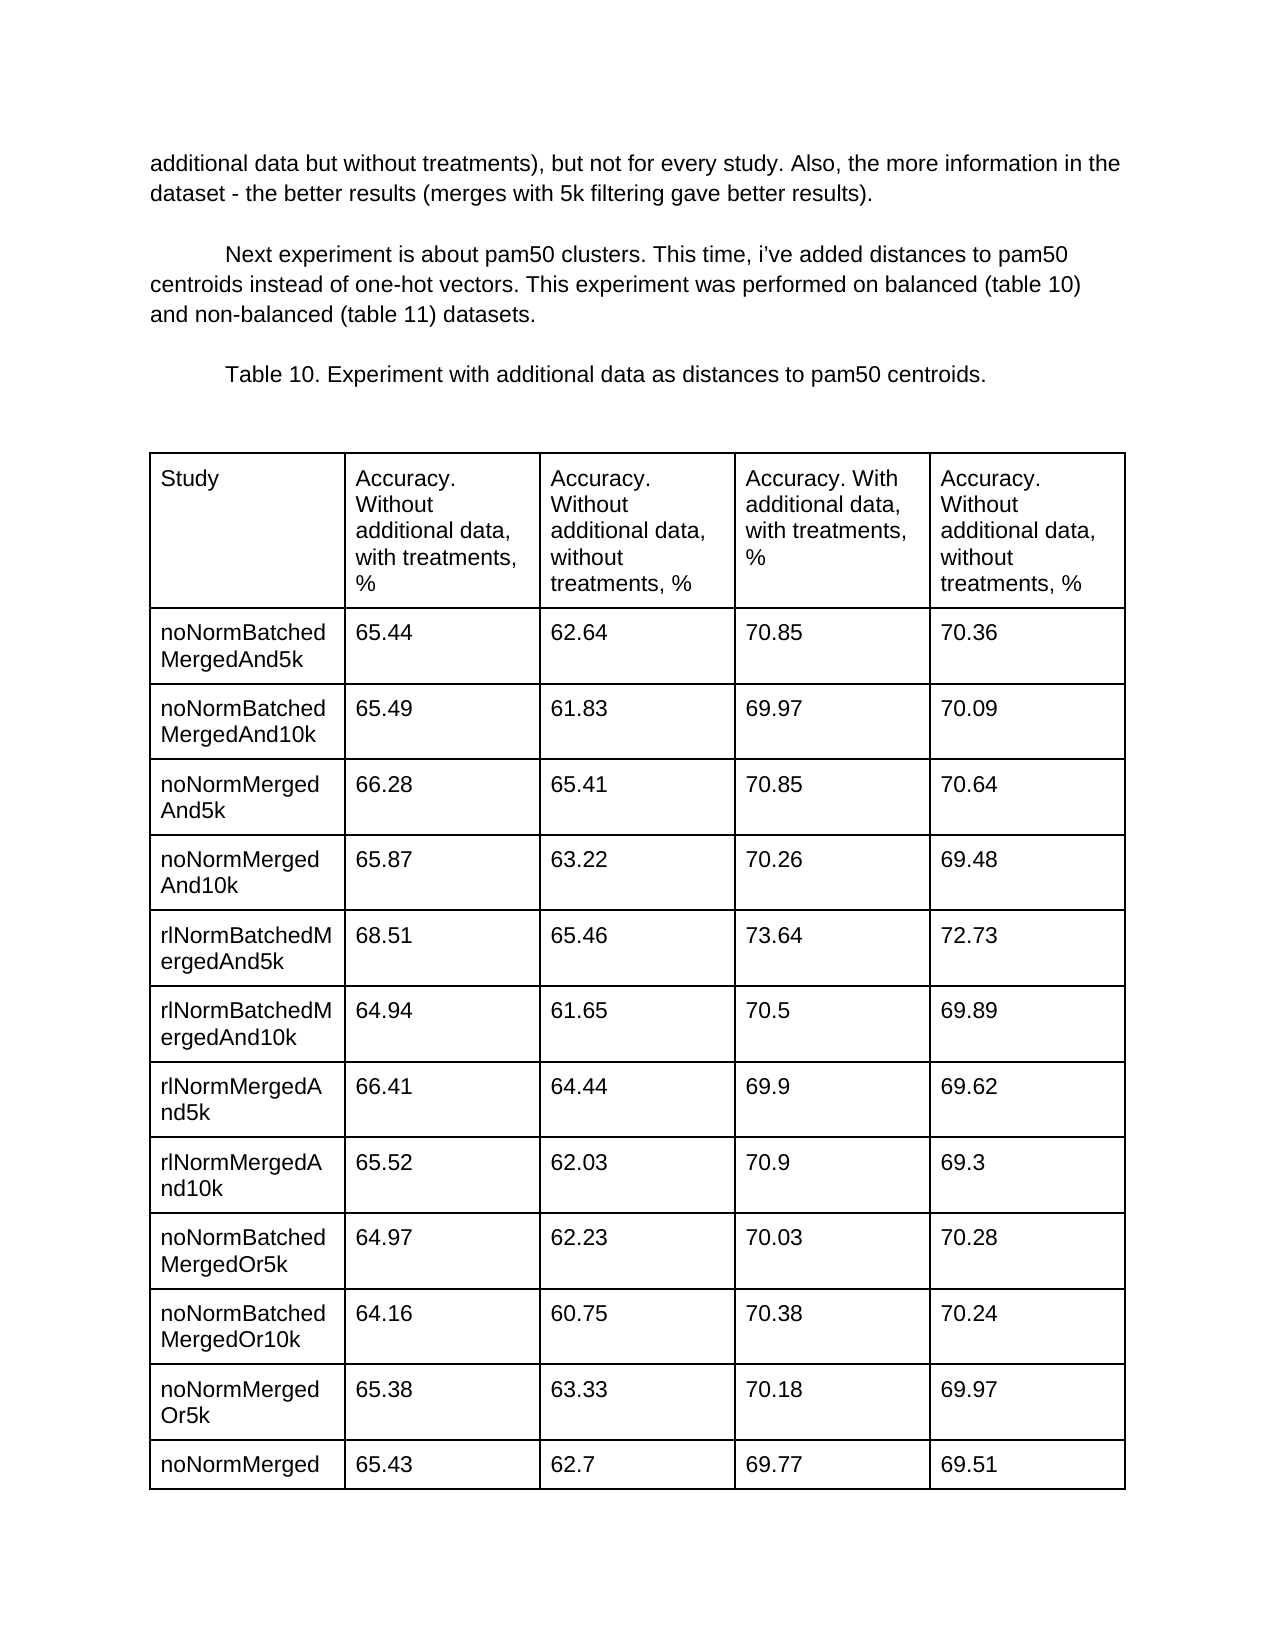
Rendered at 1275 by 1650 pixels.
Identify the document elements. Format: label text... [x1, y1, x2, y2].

table_header Accuracy. Without additional data, without treatments, % [931, 454, 1124, 607]
table_cell 65.46 [541, 911, 734, 985]
table_cell 70.24 [931, 1290, 1124, 1363]
text additional data but without treatments), but not for every study. Also, the more information in the dataset - the better results (merges with 5k filtering gave better results). [150, 150, 1125, 207]
table_cell 70.26 [736, 836, 929, 909]
table_cell 61.83 [541, 685, 734, 758]
table_cell 70.28 [931, 1214, 1124, 1287]
table_cell 68.51 [346, 911, 539, 985]
table_cell 70.85 [736, 609, 929, 682]
table_cell noNormMergedAnd5k [151, 760, 344, 834]
table_cell 66.28 [346, 760, 539, 834]
table_cell 69.89 [931, 987, 1124, 1061]
table_cell 60.75 [541, 1290, 734, 1363]
table_cell 69.97 [736, 685, 929, 758]
table_cell 69.97 [931, 1365, 1124, 1439]
table_cell 69.9 [736, 1063, 929, 1136]
table_cell 64.44 [541, 1063, 734, 1136]
table_cell 70.38 [736, 1290, 929, 1363]
table_cell 69.51 [931, 1441, 1124, 1488]
table_cell 64.97 [346, 1214, 539, 1287]
table_cell 70.36 [931, 609, 1124, 682]
table_cell 62.7 [541, 1441, 734, 1488]
table_cell noNormBatchedMergedAnd10k [151, 685, 344, 758]
table_cell noNormBatchedMergedAnd5k [151, 609, 344, 682]
table_cell 65.41 [541, 760, 734, 834]
table_cell 66.41 [346, 1063, 539, 1136]
table_cell noNormMerged [151, 1441, 344, 1488]
table_cell 65.52 [346, 1138, 539, 1212]
table_cell 65.38 [346, 1365, 539, 1439]
table_cell 70.18 [736, 1365, 929, 1439]
table_cell 64.16 [346, 1290, 539, 1363]
table_cell noNormMergedAnd10k [151, 836, 344, 909]
table_cell 65.49 [346, 685, 539, 758]
table_header Accuracy. With additional data, with treatments, % [736, 454, 929, 607]
text Next experiment is about pam50 clusters. This time, i’ve added distances to pam50 centroids instead of one-hot vectors. This experiment was performed on balanced (table 10) and non-balanced (table 11) datasets. [150, 241, 1125, 327]
table_cell 62.23 [541, 1214, 734, 1287]
table_cell 65.44 [346, 609, 539, 682]
table_cell noNormBatchedMergedOr10k [151, 1290, 344, 1363]
table_header Accuracy. Without additional data, without treatments, % [541, 454, 734, 607]
table_cell noNormMergedOr5k [151, 1365, 344, 1439]
table_header Accuracy. Without additional data, with treatments, % [346, 454, 539, 607]
table_cell 69.3 [931, 1138, 1124, 1212]
table_cell 70.9 [736, 1138, 929, 1212]
table_cell 72.73 [931, 911, 1124, 985]
table_cell 70.09 [931, 685, 1124, 758]
table_cell 69.62 [931, 1063, 1124, 1136]
table_cell 61.65 [541, 987, 734, 1061]
table_cell 64.94 [346, 987, 539, 1061]
table_cell rlNormMergedAnd5k [151, 1063, 344, 1136]
table_cell 65.87 [346, 836, 539, 909]
table_cell 63.22 [541, 836, 734, 909]
table_cell 69.77 [736, 1441, 929, 1488]
table_cell 73.64 [736, 911, 929, 985]
table_cell 63.33 [541, 1365, 734, 1439]
table_header Study [151, 454, 344, 607]
table_cell 70.5 [736, 987, 929, 1061]
table_cell 69.48 [931, 836, 1124, 909]
table_cell 70.64 [931, 760, 1124, 834]
table_cell 70.85 [736, 760, 929, 834]
table_cell rlNormBatchedMergedAnd5k [151, 911, 344, 985]
table_cell 65.43 [346, 1441, 539, 1488]
table_cell 62.03 [541, 1138, 734, 1212]
table_cell noNormBatchedMergedOr5k [151, 1214, 344, 1287]
table_cell rlNormMergedAnd10k [151, 1138, 344, 1212]
table_cell 62.64 [541, 609, 734, 682]
table_cell 70.03 [736, 1214, 929, 1287]
text Table 10. Experiment with additional data as distances to pam50 centroids. [150, 361, 1125, 388]
table_cell rlNormBatchedMergedAnd10k [151, 987, 344, 1061]
